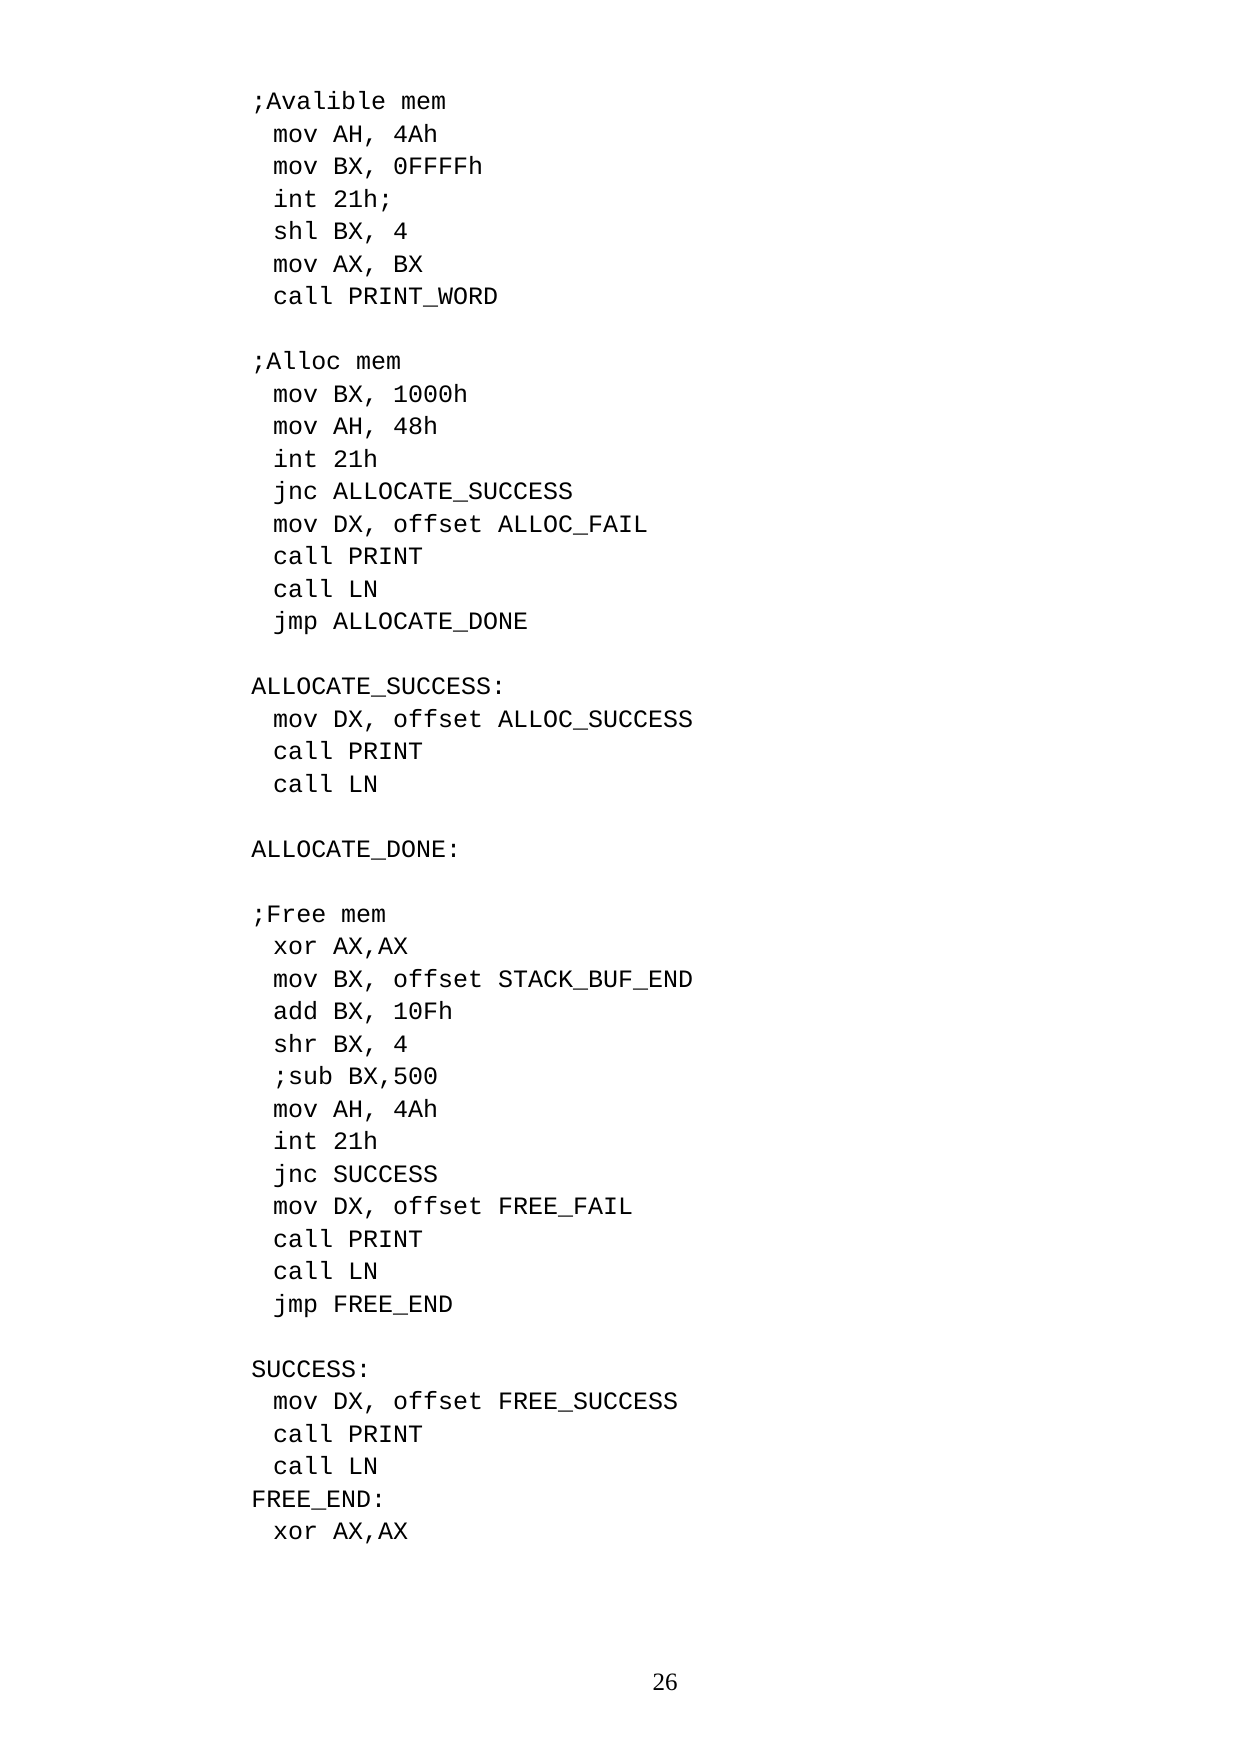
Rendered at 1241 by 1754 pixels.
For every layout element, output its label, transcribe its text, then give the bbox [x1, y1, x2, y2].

text ;Free mem [177, 901, 1152, 929]
text call LN [177, 576, 1152, 604]
text call PRINT [177, 739, 1152, 767]
text call LN [177, 771, 1152, 799]
text SUCCESS: [177, 1356, 1152, 1384]
text jnc SUCCESS [177, 1161, 1152, 1189]
text mov AH, 4Ah [177, 121, 1152, 149]
text mov AH, 48h [177, 414, 1152, 442]
text add BX, 10Fh [177, 999, 1152, 1027]
text shl BX, 4 [177, 219, 1152, 247]
text call LN [177, 1454, 1152, 1482]
text ;Alloc mem [177, 349, 1152, 377]
text ;Avalible mem [177, 89, 1152, 117]
text xor AX,AX [177, 934, 1152, 962]
text FREE_END: [177, 1486, 1152, 1514]
text mov BX, 1000h [177, 381, 1152, 409]
text ;sub BX,500 [177, 1064, 1152, 1092]
text call LN [177, 1259, 1152, 1287]
text call PRINT [177, 1421, 1152, 1449]
text mov BX, 0FFFFh [177, 154, 1152, 182]
text call PRINT [177, 1226, 1152, 1254]
text jnc ALLOCATE_SUCCESS [177, 479, 1152, 507]
text mov DX, offset FREE_FAIL [177, 1194, 1152, 1222]
text int 21h; [177, 186, 1152, 214]
text int 21h [177, 1129, 1152, 1157]
text shr BX, 4 [177, 1031, 1152, 1059]
text int 21h [177, 446, 1152, 474]
text ALLOCATE_SUCCESS: [177, 674, 1152, 702]
text xor AX,AX [177, 1519, 1152, 1547]
text call PRINT_WORD [177, 284, 1152, 312]
text mov AX, BX [177, 251, 1152, 279]
text jmp ALLOCATE_DONE [177, 609, 1152, 637]
text mov DX, offset FREE_SUCCESS [177, 1389, 1152, 1417]
text ALLOCATE_DONE: [177, 836, 1152, 864]
text mov AH, 4Ah [177, 1096, 1152, 1124]
text jmp FREE_END [177, 1291, 1152, 1319]
text mov DX, offset ALLOC_FAIL [177, 511, 1152, 539]
text mov DX, offset ALLOC_SUCCESS [177, 706, 1152, 734]
text mov BX, offset STACK_BUF_END [177, 966, 1152, 994]
text call PRINT [177, 544, 1152, 572]
